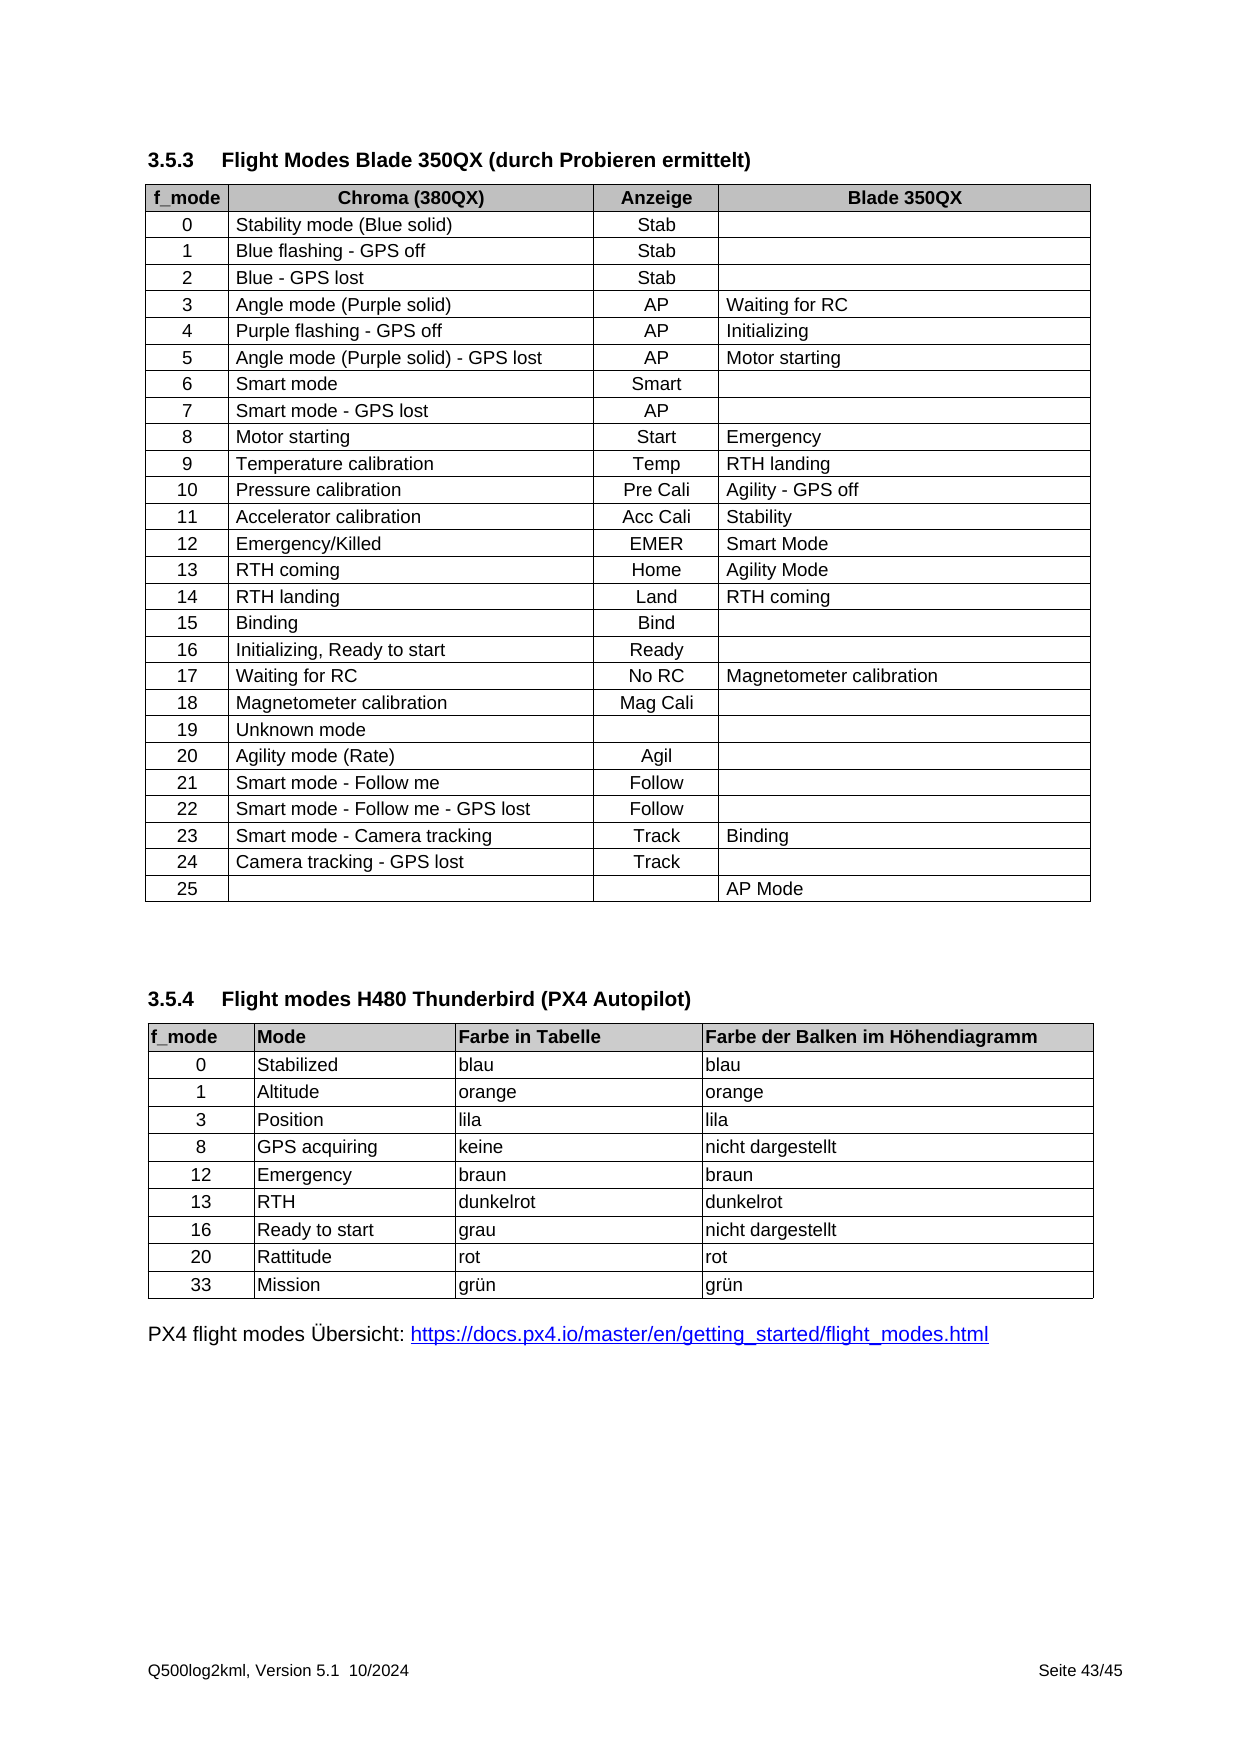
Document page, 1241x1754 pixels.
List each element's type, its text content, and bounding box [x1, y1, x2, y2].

table_cell 8 [149, 1134, 254, 1161]
table_cell 10 [146, 477, 228, 503]
table_cell 6 [146, 371, 228, 397]
table_cell Stability [719, 504, 1090, 529]
table_cell rot [703, 1244, 1093, 1271]
table_cell Motor starting [719, 345, 1090, 370]
table_cell Acc Cali [594, 504, 718, 529]
table_cell Smart [594, 371, 718, 397]
table_cell 17 [146, 663, 228, 689]
table_cell Accelerator calibration [229, 504, 593, 529]
table_cell AP [594, 318, 718, 343]
table_cell orange [703, 1079, 1093, 1106]
table_cell 3 [149, 1107, 254, 1133]
subtitle Flight modes H480 Thunderbird (PX4 Autopilot) [148, 987, 1093, 1011]
table_cell 3 [146, 291, 228, 317]
table_header Blade 350QX [719, 185, 1090, 211]
table_cell Waiting for RC [229, 663, 593, 689]
table_cell [719, 265, 1090, 290]
table_header Farbe in Tabelle [456, 1024, 702, 1051]
table_cell Angle mode (Purple solid) - GPS lost [229, 345, 593, 370]
table_cell RTH landing [229, 584, 593, 609]
table_cell Smart mode [229, 371, 593, 397]
table_cell 8 [146, 424, 228, 450]
table_cell [719, 770, 1090, 795]
table_cell 2 [146, 265, 228, 290]
table_cell EMER [594, 530, 718, 556]
table_cell 33 [149, 1272, 254, 1298]
table_cell [719, 716, 1090, 742]
table_cell Blue - GPS lost [229, 265, 593, 290]
table_cell Pre Cali [594, 477, 718, 503]
table_cell AP [594, 291, 718, 317]
table_cell 23 [146, 823, 228, 848]
table_cell 20 [146, 743, 228, 768]
table_cell dunkelrot [703, 1189, 1093, 1216]
table_cell AP [594, 398, 718, 423]
table_cell Smart mode - Follow me - GPS lost [229, 796, 593, 822]
table_cell Pressure calibration [229, 477, 593, 503]
table_cell Bind [594, 610, 718, 636]
table_cell Mission [255, 1272, 455, 1298]
table_cell RTH [255, 1189, 455, 1216]
table_cell Follow [594, 770, 718, 795]
table_cell Stab [594, 212, 718, 237]
table_header f_mode [146, 185, 228, 211]
table_cell grau [456, 1217, 702, 1243]
table_header f_mode [149, 1024, 254, 1051]
table_cell nicht dargestellt [703, 1134, 1093, 1161]
table_cell 20 [149, 1244, 254, 1271]
table_cell 13 [146, 557, 228, 582]
table_cell RTH coming [719, 584, 1090, 609]
table_cell [719, 610, 1090, 636]
table_cell Purple flashing - GPS off [229, 318, 593, 343]
table_cell Home [594, 557, 718, 582]
table_cell Smart mode - Camera tracking [229, 823, 593, 848]
table_cell [719, 637, 1090, 662]
table_cell Binding [719, 823, 1090, 848]
table_cell 11 [146, 504, 228, 529]
table_cell AP [594, 345, 718, 370]
table_cell 0 [146, 212, 228, 237]
table_cell [719, 398, 1090, 423]
table_cell Follow [594, 796, 718, 822]
table_cell lila [703, 1107, 1093, 1133]
table_cell 15 [146, 610, 228, 636]
table_cell Angle mode (Purple solid) [229, 291, 593, 317]
table_cell 5 [146, 345, 228, 370]
table_cell orange [456, 1079, 702, 1106]
table_cell braun [456, 1162, 702, 1188]
table_cell 18 [146, 690, 228, 715]
table_cell braun [703, 1162, 1093, 1188]
table_cell [719, 690, 1090, 715]
table_cell Position [255, 1107, 455, 1133]
table_cell [594, 876, 718, 901]
table_cell Binding [229, 610, 593, 636]
table_cell Smart Mode [719, 530, 1090, 556]
table_cell RTH coming [229, 557, 593, 582]
table_cell lila [456, 1107, 702, 1133]
table_cell Ready [594, 637, 718, 662]
table_cell rot [456, 1244, 702, 1271]
table_header Mode [255, 1024, 455, 1051]
table_cell 1 [146, 238, 228, 264]
table_cell Mag Cali [594, 690, 718, 715]
table_cell Waiting for RC [719, 291, 1090, 317]
table_cell [719, 371, 1090, 397]
table_cell [719, 849, 1090, 875]
table_cell Agil [594, 743, 718, 768]
table_cell 0 [149, 1052, 254, 1078]
table_cell [719, 212, 1090, 237]
table_cell 4 [146, 318, 228, 343]
table_cell 12 [146, 530, 228, 556]
table_cell Ready to start [255, 1217, 455, 1243]
table_cell Stabilized [255, 1052, 455, 1078]
table_cell Stab [594, 265, 718, 290]
table_cell Agility Mode [719, 557, 1090, 582]
table_cell Smart mode - GPS lost [229, 398, 593, 423]
table_cell Emergency [255, 1162, 455, 1188]
table_header Chroma (380QX) [229, 185, 593, 211]
table_cell Agility - GPS off [719, 477, 1090, 503]
table_cell grün [703, 1272, 1093, 1298]
table_cell No RC [594, 663, 718, 689]
table_cell 24 [146, 849, 228, 875]
table_cell Smart mode - Follow me [229, 770, 593, 795]
table_cell [594, 716, 718, 742]
table_cell Camera tracking - GPS lost [229, 849, 593, 875]
table_cell 25 [146, 876, 228, 901]
table_cell Agility mode (Rate) [229, 743, 593, 768]
table_cell 16 [146, 637, 228, 662]
table_cell 16 [149, 1217, 254, 1243]
table_cell 7 [146, 398, 228, 423]
table_cell Motor starting [229, 424, 593, 450]
table_cell 12 [149, 1162, 254, 1188]
table_cell Unknown mode [229, 716, 593, 742]
table_cell 13 [149, 1189, 254, 1216]
table_cell Emergency/Killed [229, 530, 593, 556]
table_cell [719, 743, 1090, 768]
table_cell Magnetometer calibration [229, 690, 593, 715]
table_cell Temp [594, 451, 718, 476]
table_cell Initializing, Ready to start [229, 637, 593, 662]
text PX4 flight modes Übersicht: https://docs.px4.io/master/en/getting_started/flight_modes.html [148, 1322, 1093, 1346]
table_cell grün [456, 1272, 702, 1298]
table_cell [719, 238, 1090, 264]
table_cell Start [594, 424, 718, 450]
table_header Farbe der Balken im Höhendiagramm [703, 1024, 1093, 1051]
table_cell Stab [594, 238, 718, 264]
table_cell Initializing [719, 318, 1090, 343]
table_cell AP Mode [719, 876, 1090, 901]
table_cell 1 [149, 1079, 254, 1106]
table_cell Temperature calibration [229, 451, 593, 476]
table_cell [229, 876, 593, 901]
table_cell Land [594, 584, 718, 609]
table_cell blau [703, 1052, 1093, 1078]
table_cell Altitude [255, 1079, 455, 1106]
table_cell keine [456, 1134, 702, 1161]
table_cell Blue flashing - GPS off [229, 238, 593, 264]
table_cell 21 [146, 770, 228, 795]
table_cell 9 [146, 451, 228, 476]
table_cell 22 [146, 796, 228, 822]
table_cell Rattitude [255, 1244, 455, 1271]
table_cell nicht dargestellt [703, 1217, 1093, 1243]
table_cell Magnetometer calibration [719, 663, 1090, 689]
table_cell RTH landing [719, 451, 1090, 476]
table_cell 14 [146, 584, 228, 609]
table_cell Track [594, 849, 718, 875]
table_cell [719, 796, 1090, 822]
table_cell dunkelrot [456, 1189, 702, 1216]
table_cell Emergency [719, 424, 1090, 450]
subtitle Flight Modes Blade 350QX (durch Probieren ermittelt) [148, 148, 1093, 172]
table_cell GPS acquiring [255, 1134, 455, 1161]
table_cell blau [456, 1052, 702, 1078]
table_cell Stability mode (Blue solid) [229, 212, 593, 237]
table_cell 19 [146, 716, 228, 742]
table_cell Track [594, 823, 718, 848]
table_header Anzeige [594, 185, 718, 211]
